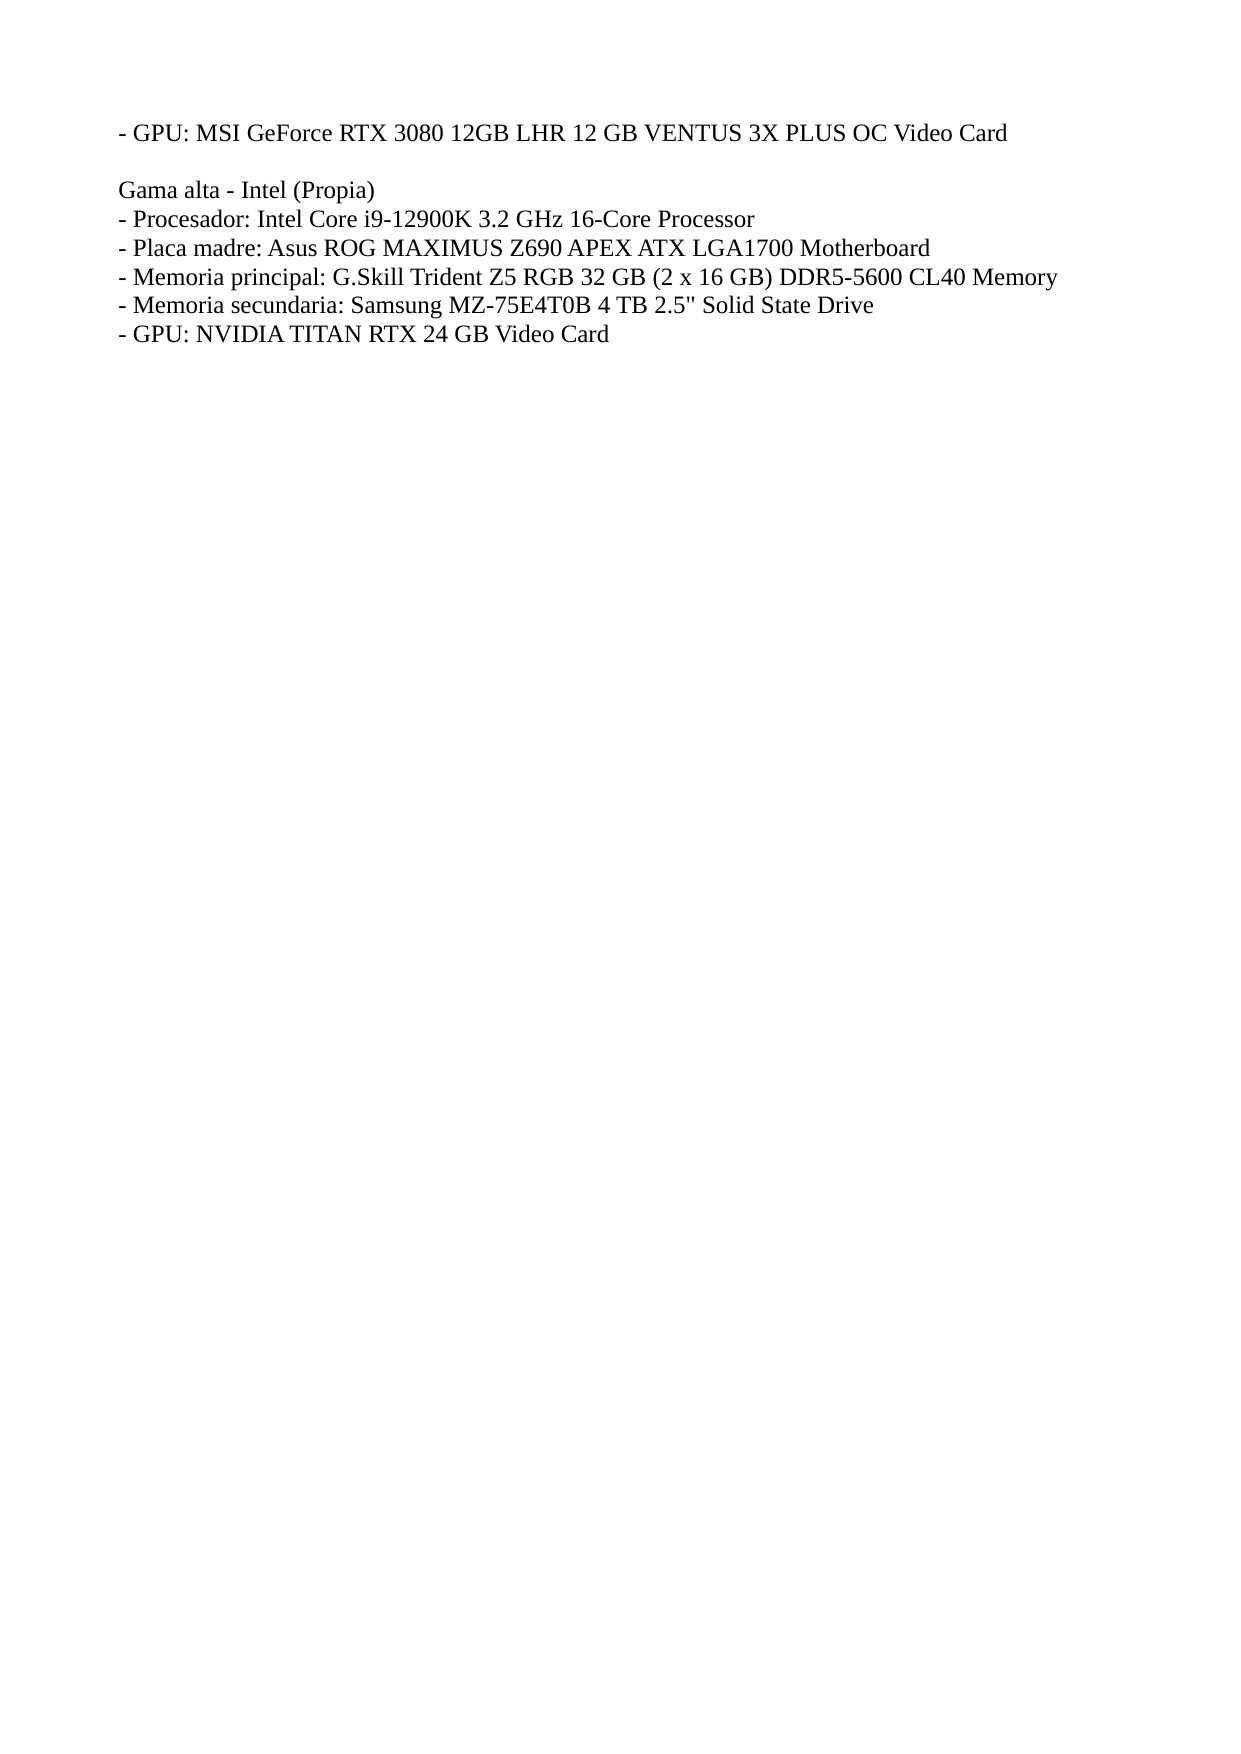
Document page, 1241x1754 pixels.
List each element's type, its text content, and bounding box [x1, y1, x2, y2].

text - GPU: MSI GeForce RTX 3080 12GB LHR 12 GB VENTUS 3X PLUS OC Video Card Gama alta - Intel (Propia) - Procesador: Intel Core i9-12900K 3.2 GHz 16-Core Processor - Placa madre: Asus ROG MAXIMUS Z690 APEX ATX LGA1700 Motherboard - Memoria principal: G.Skill Trident Z5 RGB 32 GB (2 x 16 GB) DDR5-5600 CL40 Memory - Memoria secundaria: Samsung MZ-75E4T0B 4 TB 2.5" Solid State Drive - GPU: NVIDIA TITAN RTX 24 GB Video Card [118, 118, 1122, 348]
